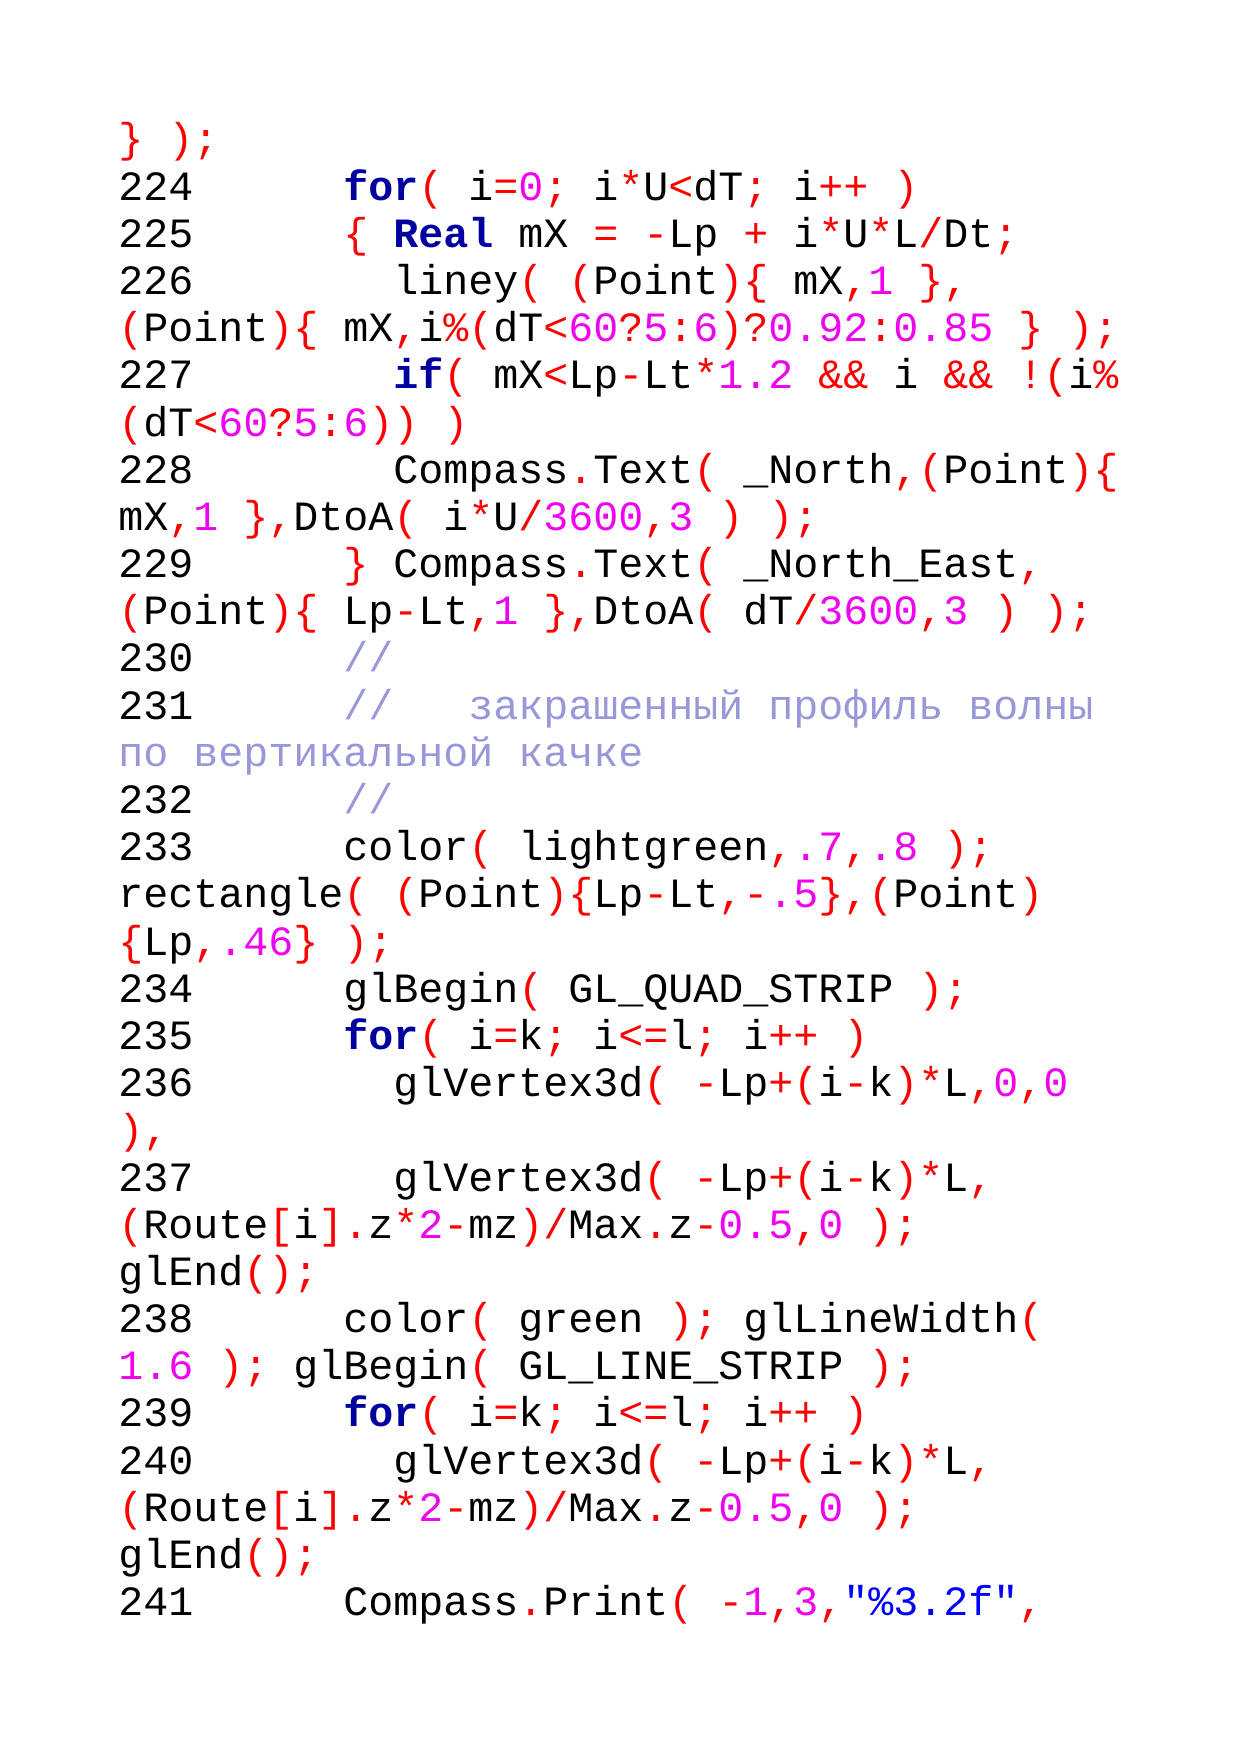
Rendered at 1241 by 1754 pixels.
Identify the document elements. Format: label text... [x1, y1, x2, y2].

subtitle 238 color( green ); glLineWidth( 1.6 ); glBegin( GL_LINE_STRIP ); [668, 1298, 743, 1345]
subtitle 235 for( i=k; i<=l; i++ ) [693, 1015, 743, 1062]
subtitle 236 glVertex3d( -Lp+(i-k)*L,0,0 ), [118, 1062, 1122, 1156]
subtitle 224 for( i=0; i*U<dT; i++ ) [668, 165, 693, 212]
subtitle 235 for( i=k; i<=l; i++ ) [618, 1015, 668, 1062]
subtitle 235 for( i=k; i<=l; i++ ) [768, 1015, 1122, 1062]
subtitle 241 Compass.Print( -1,3,"%3.2f",(Max.z+mz)/2 ) [518, 1581, 543, 1628]
subtitle 234 glBegin( GL_QUAD_STRIP ); [118, 967, 1122, 1015]
subtitle 229 } Compass.Text( _North_East,(Point){ Lp-Lt,1 },DtoA( dT/3600,3 ) ); [693, 543, 743, 637]
subtitle 235 for( i=k; i<=l; i++ ) [118, 1015, 468, 1062]
subtitle 233 color( lightgreen,.7,.8 ); rectangle( (Point){Lp-Lt,-.5},(Point){Lp,.46} ); [118, 826, 1122, 967]
subtitle 224 for( i=0; i*U<dT; i++ ) [618, 165, 643, 212]
subtitle 227 if( mX<Lp-Lt*1.2 && i && !(i%(dT<60?5:6)) ) [118, 354, 1122, 448]
subtitle 226 liney( (Point){ mX,1 },(Point){ mX,i%(dT<60?5:6)?0.92:0.85 } ); [443, 307, 493, 354]
subtitle 240 glVertex3d( -Lp+(i-k)*L,(Route[i].z*2-mz)/Max.z-0.5,0 ); glEnd(); [118, 1439, 1122, 1581]
subtitle 239 for( i=k; i<=l; i++ ) [543, 1392, 593, 1439]
subtitle 229 } Compass.Text( _North_East,(Point){ Lp-Lt,1 },DtoA( dT/3600,3 ) ); [793, 543, 1122, 637]
subtitle 241 Compass.Print( -1,3,"%3.2f",(Max.z+mz)/2 ) [118, 1581, 343, 1628]
subtitle 226 liney( (Point){ mX,1 },(Point){ mX,i%(dT<60?5:6)?0.92:0.85 } ); [518, 260, 1122, 354]
subtitle 235 for( i=k; i<=l; i++ ) [543, 1015, 593, 1062]
subtitle 239 for( i=k; i<=l; i++ ) [618, 1392, 668, 1439]
subtitle 231 // закрашенный профиль волны по вертикальной качке [118, 684, 1122, 779]
subtitle 224 for( i=0; i*U<dT; i++ ) [118, 165, 468, 212]
subtitle 228 Compass.Text( _North,(Point){ mX,1 },DtoA( i*U/3600,3 ) ); [118, 448, 1122, 543]
subtitle 224 for( i=0; i*U<dT; i++ ) [818, 165, 1122, 212]
subtitle 230 // [118, 637, 1122, 684]
subtitle 239 for( i=k; i<=l; i++ ) [768, 1392, 1122, 1439]
subtitle 225 { Real mX = -Lp + i*U*L/Dt; [118, 212, 1122, 260]
subtitle 235 for( i=k; i<=l; i++ ) [493, 1015, 518, 1062]
subtitle 224 for( i=0; i*U<dT; i++ ) [743, 165, 793, 212]
subtitle 229 } Compass.Text( _North_East,(Point){ Lp-Lt,1 },DtoA( dT/3600,3 ) ); [468, 543, 593, 637]
subtitle 232 // [118, 779, 1122, 826]
subtitle 224 for( i=0; i*U<dT; i++ ) [493, 165, 593, 212]
subtitle 239 for( i=k; i<=l; i++ ) [693, 1392, 743, 1439]
subtitle 239 for( i=k; i<=l; i++ ) [493, 1392, 518, 1439]
subtitle 229 } Compass.Text( _North_East,(Point){ Lp-Lt,1 },DtoA( dT/3600,3 ) ); [118, 543, 418, 637]
subtitle 226 liney( (Point){ mX,1 },(Point){ mX,i%(dT<60?5:6)?0.92:0.85 } ); [118, 260, 418, 354]
subtitle 238 color( green ); glLineWidth( 1.6 ); glBegin( GL_LINE_STRIP ); [118, 1298, 343, 1392]
subtitle 239 for( i=k; i<=l; i++ ) [118, 1392, 468, 1439]
subtitle 238 color( green ); glLineWidth( 1.6 ); glBegin( GL_LINE_STRIP ); [468, 1298, 518, 1392]
subtitle 223 color( green,-0.25 ); liney( (Point){ -Lp,1 },(Point){ Lp-Lt,1 } ); [118, 118, 1122, 165]
subtitle 241 Compass.Print( -1,3,"%3.2f",(Max.z+mz)/2 ) [668, 1581, 1122, 1628]
subtitle 237 glVertex3d( -Lp+(i-k)*L,(Route[i].z*2-mz)/Max.z-0.5,0 ); glEnd(); [118, 1156, 1122, 1298]
subtitle 238 color( green ); glLineWidth( 1.6 ); glBegin( GL_LINE_STRIP ); [868, 1298, 1122, 1392]
